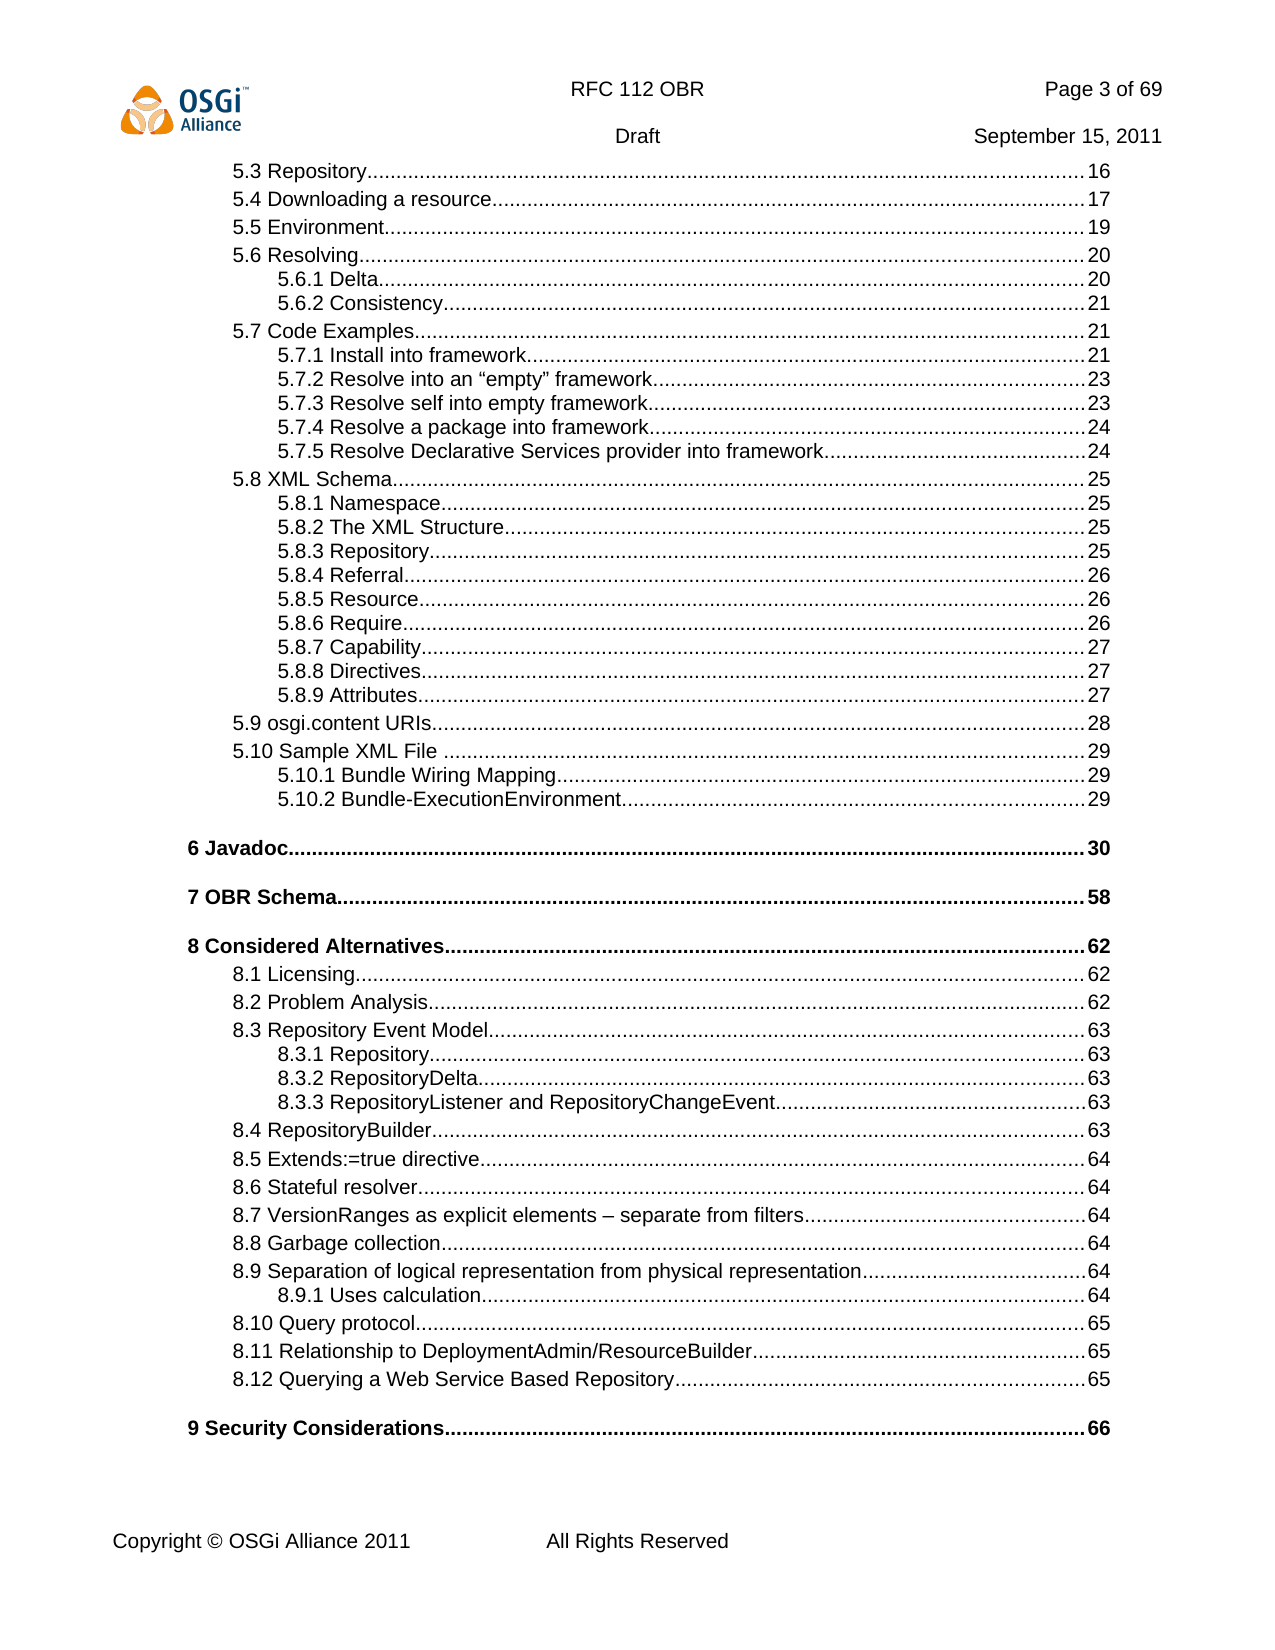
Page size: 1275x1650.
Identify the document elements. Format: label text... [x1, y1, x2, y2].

text 8.11 Relationship to DeploymentAdmin/ResourceBuilder 65 [232, 1339, 1162, 1363]
text 8.8 Garbage collection 64 [232, 1231, 1162, 1255]
text 8.9.1 Uses calculation 64 [277, 1283, 1162, 1307]
text 8.1 Licensing 62 [232, 962, 1162, 986]
text 5.5 Environment 19 [232, 215, 1162, 239]
text 6 Javadoc 30 [187, 836, 1162, 860]
text 8.12 Querying a Web Service Based Repository 65 [232, 1367, 1162, 1391]
text 5.8.6 Require 26 [277, 611, 1162, 635]
text 5.8.8 Directives 27 [277, 659, 1162, 683]
text 5.6.2 Consistency 21 [277, 291, 1162, 315]
text 8.2 Problem Analysis 62 [232, 990, 1162, 1014]
text 5.6 Resolving 20 [232, 243, 1162, 267]
text 9 Security Considerations 66 [187, 1416, 1162, 1440]
text 5.3 Repository 16 [232, 159, 1162, 183]
text 7 OBR Schema 58 [187, 885, 1162, 909]
text 5.8.2 The XML Structure 25 [277, 515, 1162, 539]
text 5.7 Code Examples 21 [232, 319, 1162, 343]
text 5.7.4 Resolve a package into framework 24 [277, 415, 1162, 439]
text 5.8.7 Capability 27 [277, 635, 1162, 659]
text 8.9 Separation of logical representation from physical representation 64 [232, 1259, 1162, 1283]
text 5.7.2 Resolve into an “empty” framework 23 [277, 367, 1162, 391]
text 5.7.5 Resolve Declarative Services provider into framework 24 [277, 439, 1162, 463]
text 5.9 osgi.content URIs 28 [232, 711, 1162, 735]
text 8.5 Extends:=true directive 64 [232, 1146, 1162, 1170]
text 5.8.3 Repository 25 [277, 539, 1162, 563]
text 5.10.1 Bundle Wiring Mapping 29 [277, 763, 1162, 787]
picture [113, 78, 257, 142]
text 5.8.5 Resource 26 [277, 587, 1162, 611]
text 8.3.1 Repository 63 [277, 1042, 1162, 1066]
text 5.8.9 Attributes 27 [277, 683, 1162, 707]
text 5.8.1 Namespace 25 [277, 491, 1162, 515]
text 8.3 Repository Event Model 63 [232, 1018, 1162, 1042]
text 5.8 XML Schema 25 [232, 467, 1162, 491]
text 8.10 Query protocol 65 [232, 1311, 1162, 1335]
text 8 Considered Alternatives 62 [187, 934, 1162, 958]
text 8.3.2 RepositoryDelta 63 [277, 1066, 1162, 1090]
text 5.10 Sample XML File 29 [232, 739, 1162, 763]
text 5.8.4 Referral 26 [277, 563, 1162, 587]
text 5.6.1 Delta 20 [277, 267, 1162, 291]
text 8.6 Stateful resolver 64 [232, 1174, 1162, 1198]
text 5.7.3 Resolve self into empty framework 23 [277, 391, 1162, 415]
text 5.10.2 Bundle-ExecutionEnvironment 29 [277, 787, 1162, 811]
text 8.3.3 RepositoryListener and RepositoryChangeEvent 63 [277, 1090, 1162, 1114]
text 8.7 VersionRanges as explicit elements – separate from filters 64 [232, 1203, 1162, 1227]
text 8.4 RepositoryBuilder 63 [232, 1118, 1162, 1142]
text 5.4 Downloading a resource 17 [232, 187, 1162, 211]
text 5.7.1 Install into framework 21 [277, 343, 1162, 367]
